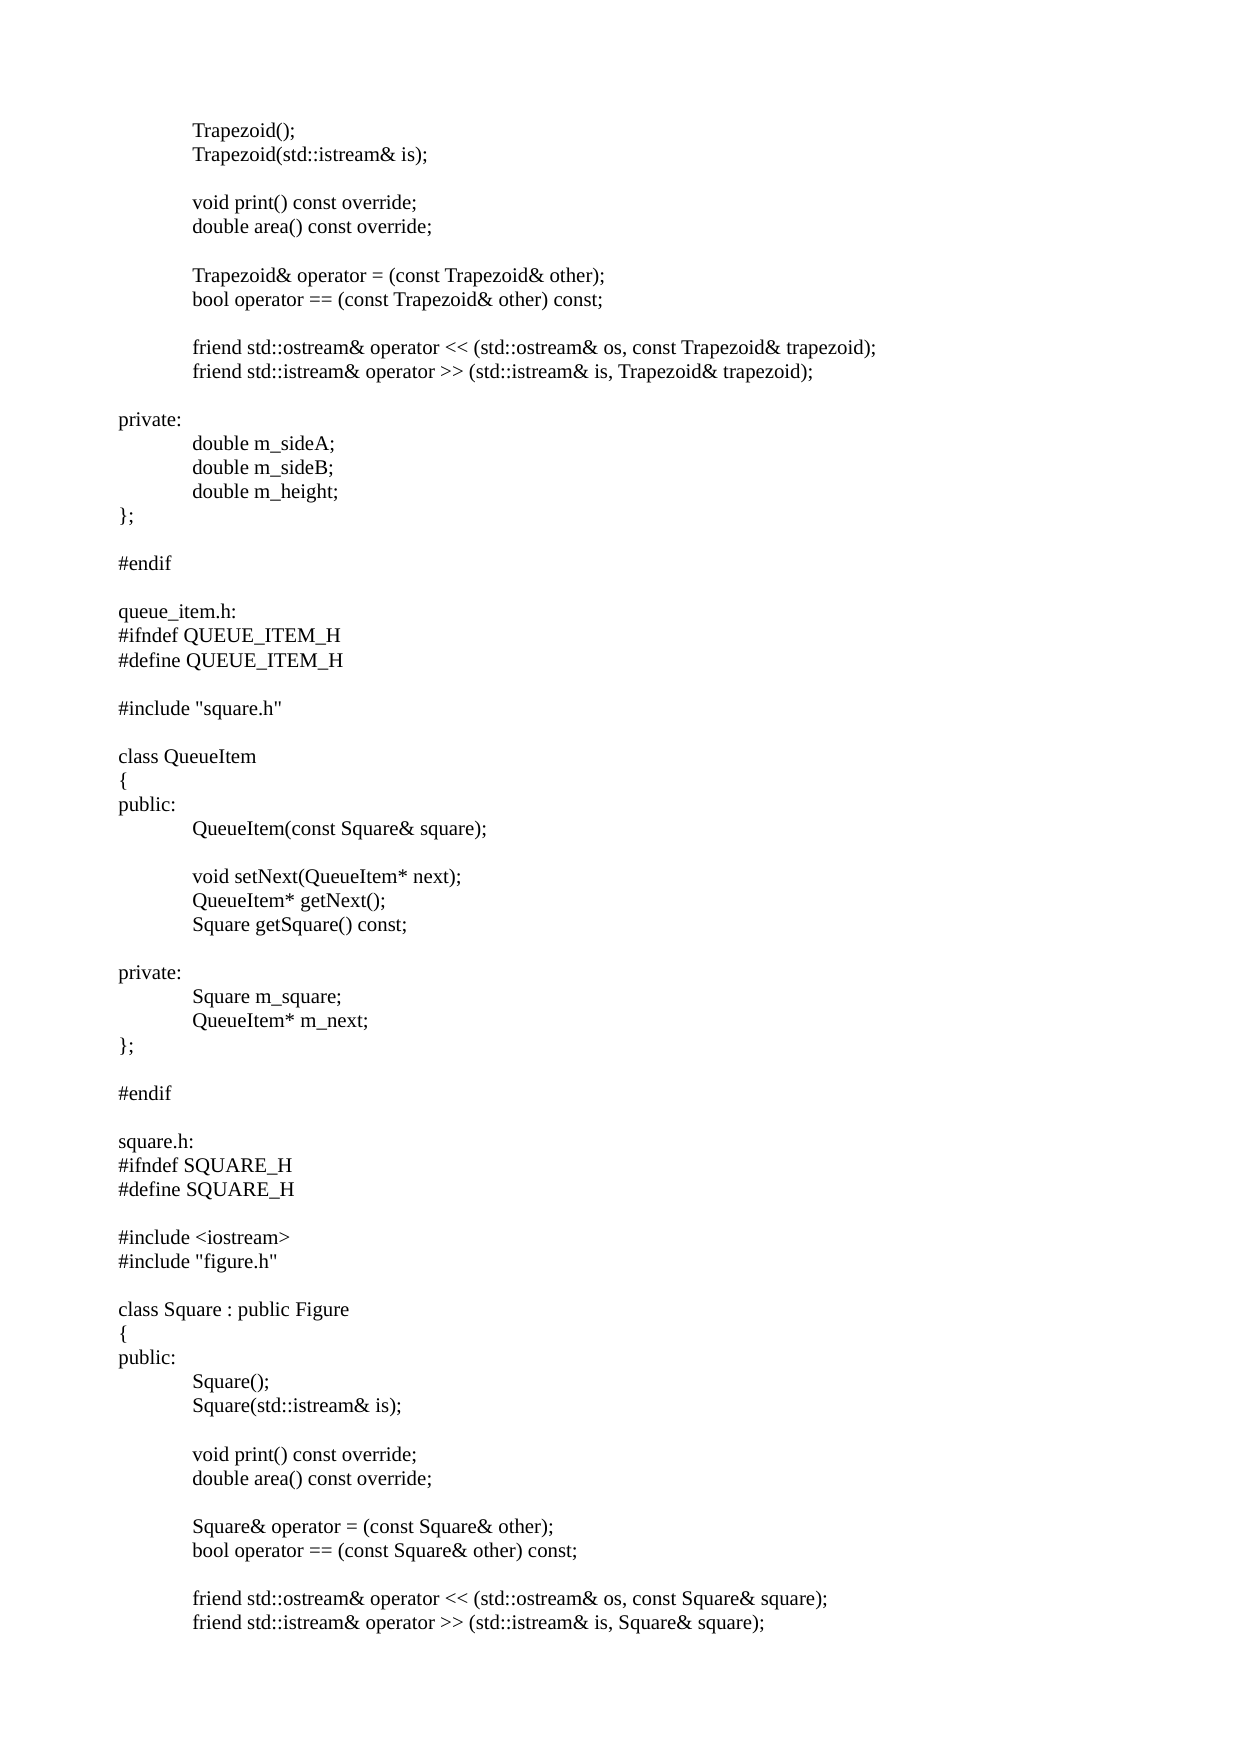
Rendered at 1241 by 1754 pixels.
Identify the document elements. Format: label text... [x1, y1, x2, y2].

list bool operator == (const Trapezoid& other) const; [118, 287, 1122, 311]
list Trapezoid(std::istream& is); [118, 142, 1122, 166]
list { [118, 768, 1122, 792]
list queue_item.h: [118, 599, 1122, 623]
list void print() const override; [118, 190, 1122, 214]
list #include "square.h" [118, 696, 1122, 720]
list #ifndef SQUARE_H [118, 1153, 1122, 1177]
list friend std::ostream& operator << (std::ostream& os, const Trapezoid& trapezoid); [118, 335, 1122, 359]
list double area() const override; [118, 1466, 1122, 1490]
list }; [118, 503, 1122, 527]
list #define SQUARE_H [118, 1177, 1122, 1201]
list void print() const override; [118, 1442, 1122, 1466]
list Square getSquare() const; [118, 912, 1122, 936]
list #include "figure.h" [118, 1249, 1122, 1273]
list QueueItem* getNext(); [118, 888, 1122, 912]
list }; [118, 1032, 1122, 1057]
list class QueueItem [118, 744, 1122, 768]
list friend std::istream& operator >> (std::istream& is, Square& square); [118, 1610, 1122, 1634]
list Square(std::istream& is); [118, 1393, 1122, 1417]
list { [118, 1321, 1122, 1345]
list Trapezoid& operator = (const Trapezoid& other); [118, 262, 1122, 287]
list friend std::ostream& operator << (std::ostream& os, const Square& square); [118, 1586, 1122, 1610]
list #define QUEUE_ITEM_H [118, 647, 1122, 672]
list private: [118, 960, 1122, 984]
list double area() const override; [118, 214, 1122, 238]
list friend std::istream& operator >> (std::istream& is, Trapezoid& trapezoid); [118, 359, 1122, 383]
list square.h: [118, 1129, 1122, 1153]
list public: [118, 792, 1122, 816]
list Square m_square; [118, 984, 1122, 1008]
list QueueItem* m_next; [118, 1008, 1122, 1032]
list Trapezoid(); [118, 118, 1122, 142]
list #include <iostream> [118, 1225, 1122, 1249]
list double m_sideA; [118, 431, 1122, 455]
list #endif [118, 1081, 1122, 1105]
list QueueItem(const Square& square); [118, 816, 1122, 840]
list void setNext(QueueItem* next); [118, 864, 1122, 888]
list public: [118, 1345, 1122, 1369]
list Square& operator = (const Square& other); [118, 1514, 1122, 1538]
list #ifndef QUEUE_ITEM_H [118, 623, 1122, 647]
list private: [118, 407, 1122, 431]
list double m_height; [118, 479, 1122, 503]
list double m_sideB; [118, 455, 1122, 479]
list #endif [118, 551, 1122, 575]
list class Square : public Figure [118, 1297, 1122, 1321]
list Square(); [118, 1369, 1122, 1393]
list bool operator == (const Square& other) const; [118, 1538, 1122, 1562]
